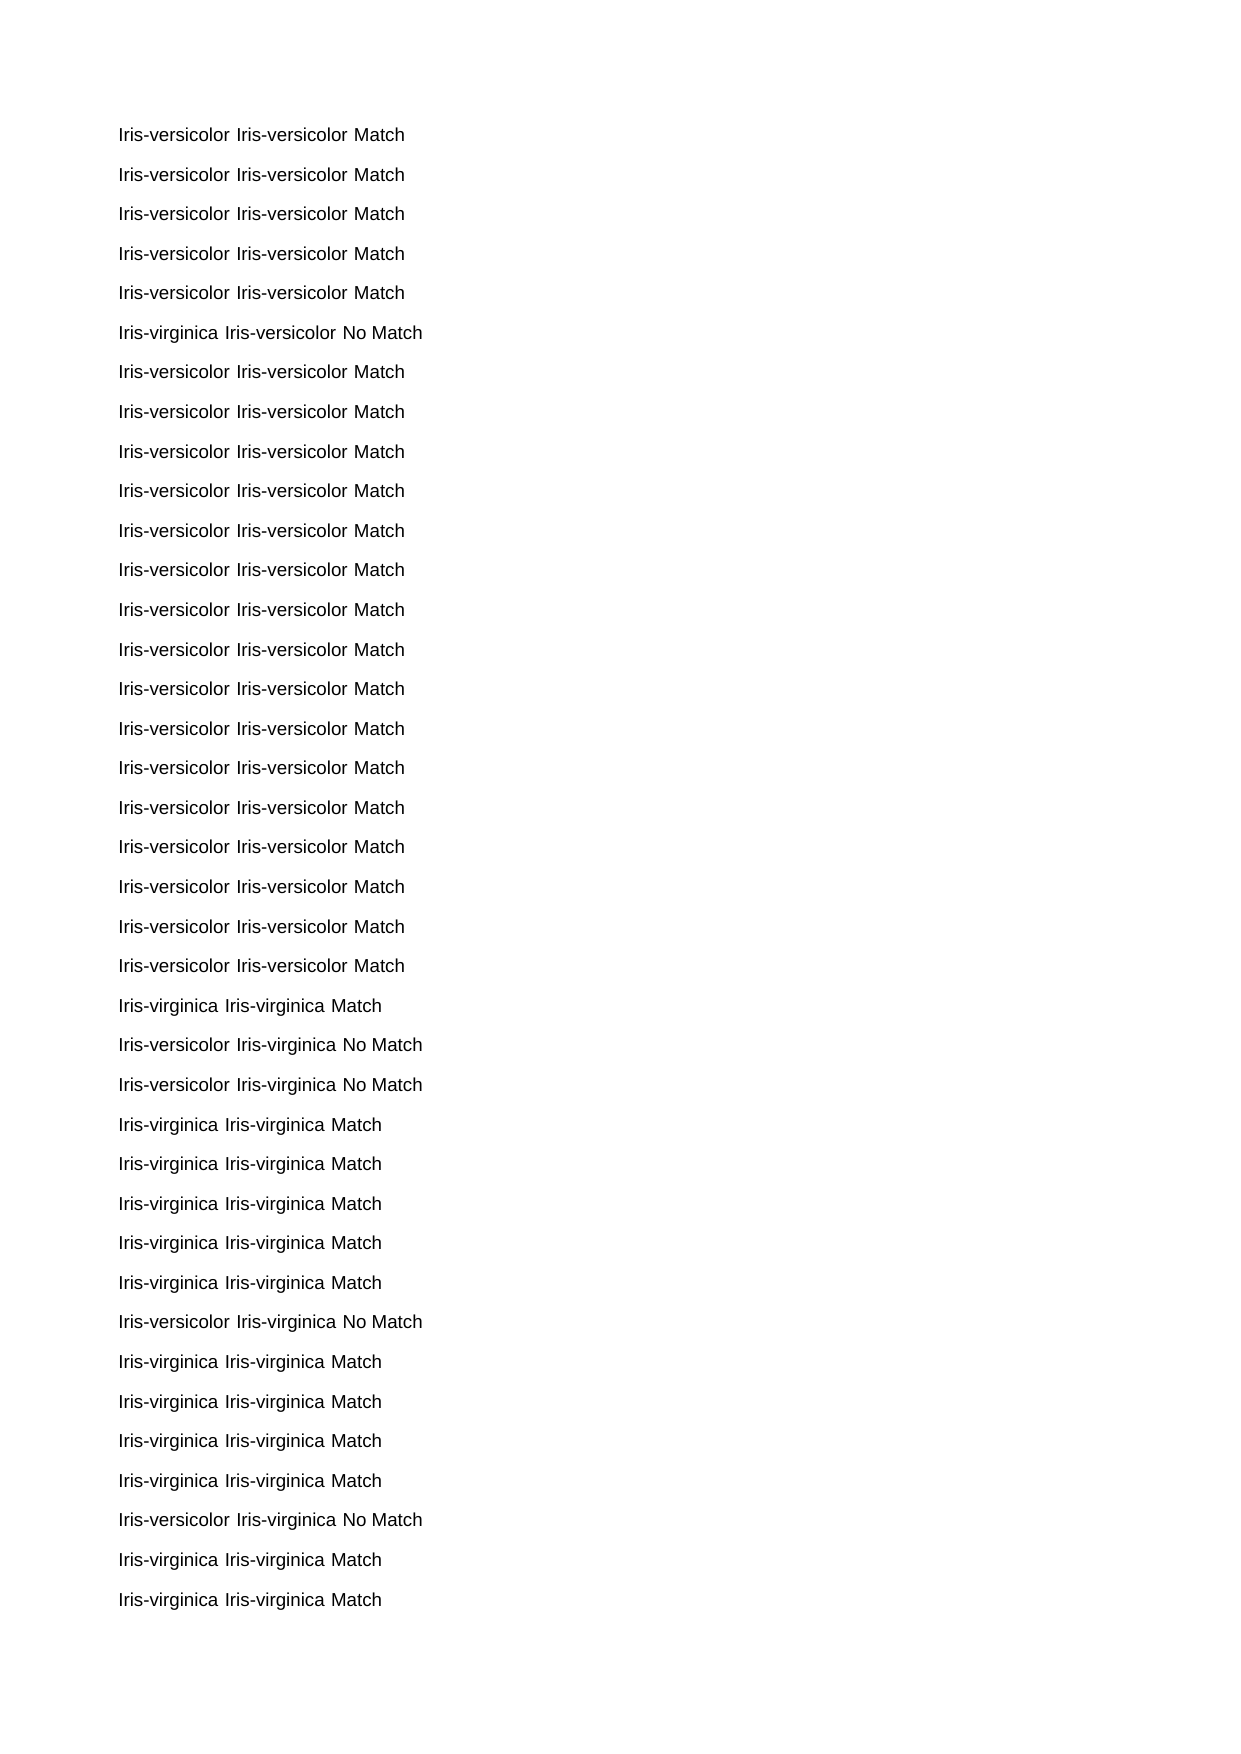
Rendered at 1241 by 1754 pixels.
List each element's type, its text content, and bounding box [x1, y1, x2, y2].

text Iris-versicolor Iris-versicolor Match [118, 395, 1122, 424]
text Iris-versicolor Iris-versicolor Match [118, 553, 1122, 582]
text Iris-versicolor Iris-versicolor Match [118, 791, 1122, 820]
text Iris-versicolor Iris-versicolor Match [118, 751, 1122, 780]
text Iris-virginica Iris-virginica Match [118, 1424, 1122, 1453]
text Iris-virginica Iris-versicolor No Match [118, 316, 1122, 345]
text Iris-versicolor Iris-versicolor Match [118, 118, 1122, 147]
text Iris-versicolor Iris-versicolor Match [118, 593, 1122, 622]
text Iris-versicolor Iris-versicolor Match [118, 949, 1122, 978]
text Iris-versicolor Iris-versicolor Match [118, 276, 1122, 305]
text Iris-versicolor Iris-versicolor Match [118, 474, 1122, 503]
text Iris-virginica Iris-virginica Match [118, 1345, 1122, 1374]
text Iris-versicolor Iris-versicolor Match [118, 870, 1122, 899]
text Iris-versicolor Iris-versicolor Match [118, 237, 1122, 266]
text Iris-versicolor Iris-virginica No Match [118, 1028, 1122, 1057]
text Iris-versicolor Iris-versicolor Match [118, 356, 1122, 384]
text Iris-versicolor Iris-versicolor Match [118, 712, 1122, 741]
text Iris-virginica Iris-virginica Match [118, 1266, 1122, 1295]
text Iris-versicolor Iris-virginica No Match [118, 1068, 1122, 1097]
text Iris-virginica Iris-virginica Match [118, 1187, 1122, 1216]
text Iris-virginica Iris-virginica Match [118, 1543, 1122, 1572]
text Iris-versicolor Iris-versicolor Match [118, 158, 1122, 186]
text Iris-virginica Iris-virginica Match [118, 1583, 1122, 1611]
text Iris-virginica Iris-virginica Match [118, 1226, 1122, 1255]
text Iris-virginica Iris-virginica Match [118, 1147, 1122, 1176]
text Iris-versicolor Iris-versicolor Match [118, 197, 1122, 226]
text Iris-virginica Iris-virginica Match [118, 1385, 1122, 1413]
text Iris-versicolor Iris-virginica No Match [118, 1503, 1122, 1532]
text Iris-versicolor Iris-versicolor Match [118, 831, 1122, 859]
text Iris-versicolor Iris-versicolor Match [118, 633, 1122, 661]
text Iris-versicolor Iris-versicolor Match [118, 910, 1122, 938]
text Iris-versicolor Iris-versicolor Match [118, 672, 1122, 701]
text Iris-virginica Iris-virginica Match [118, 1464, 1122, 1493]
text Iris-versicolor Iris-virginica No Match [118, 1306, 1122, 1334]
text Iris-virginica Iris-virginica Match [118, 1108, 1122, 1136]
text Iris-versicolor Iris-versicolor Match [118, 514, 1122, 543]
text Iris-virginica Iris-virginica Match [118, 989, 1122, 1018]
text Iris-versicolor Iris-versicolor Match [118, 435, 1122, 463]
